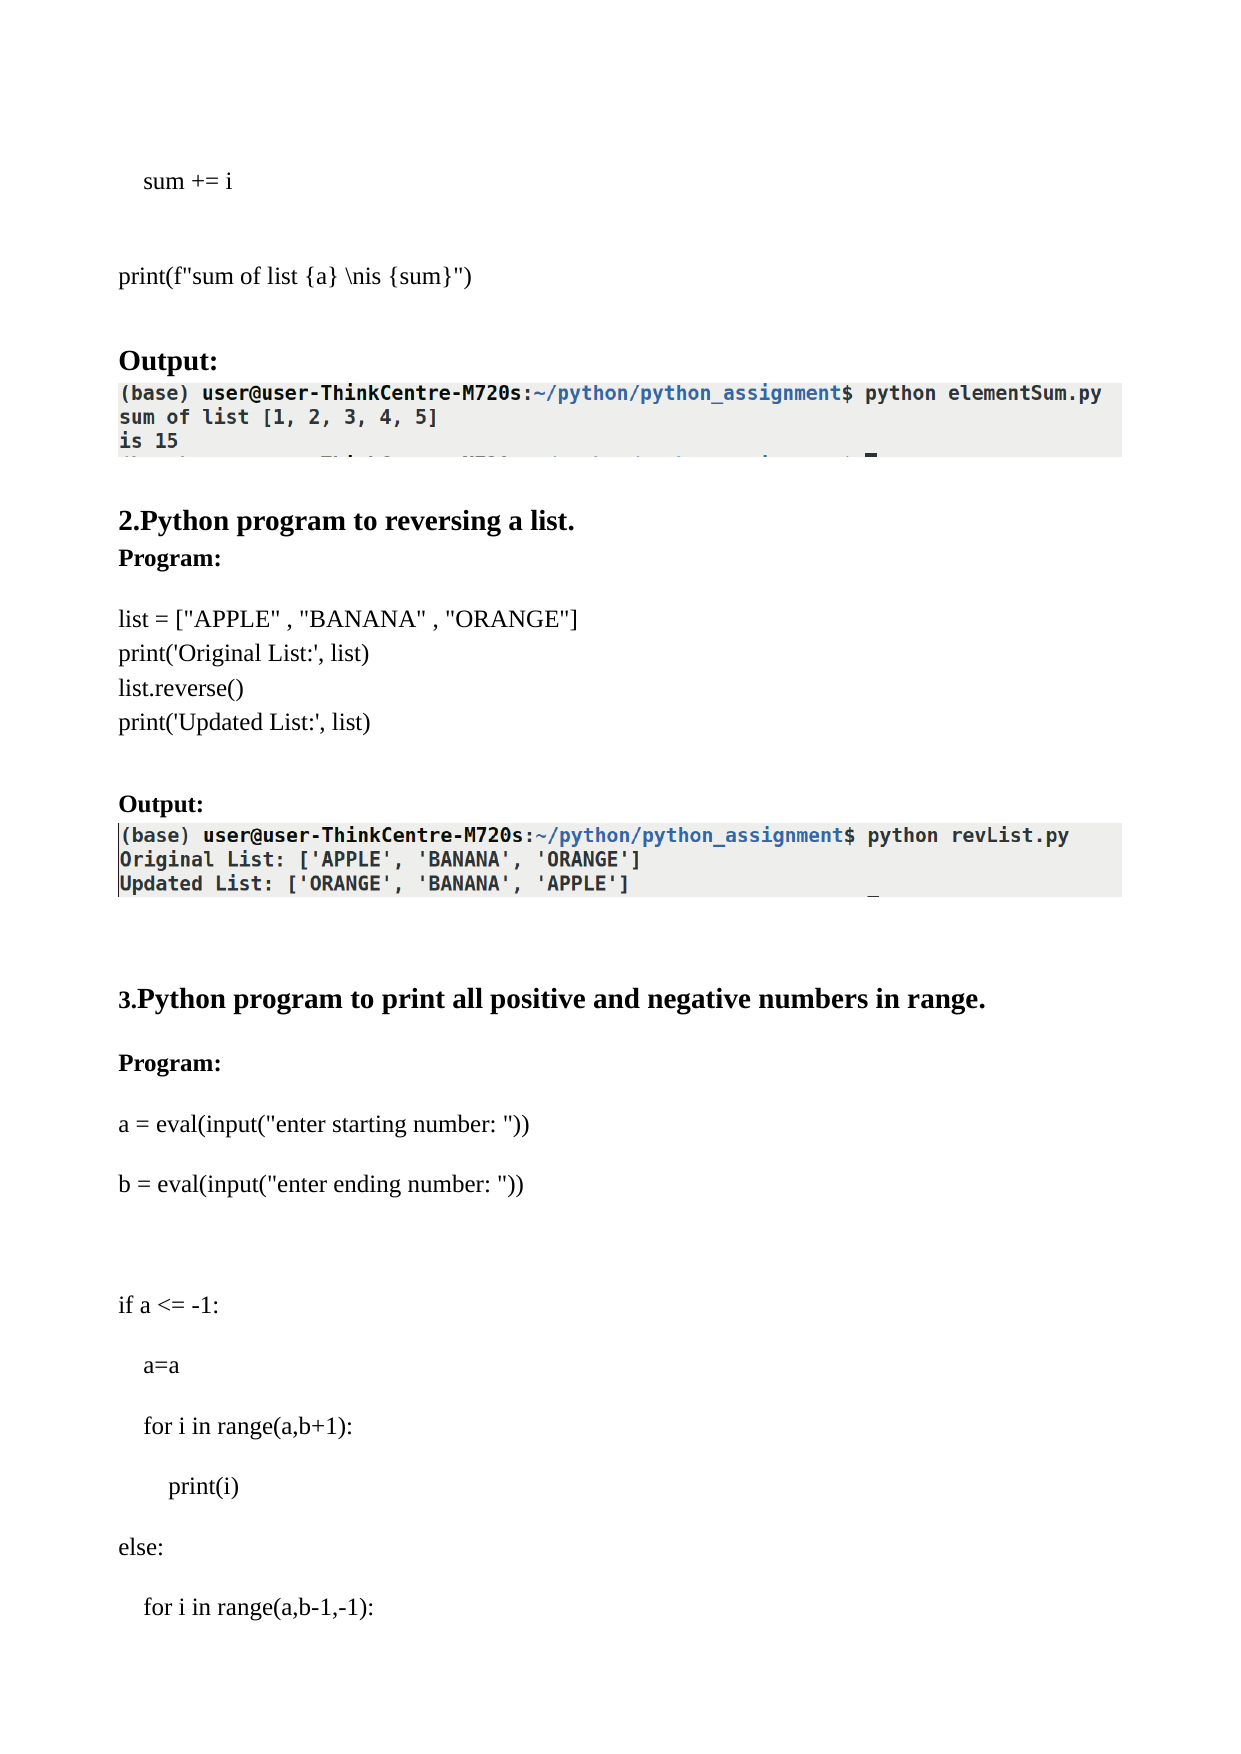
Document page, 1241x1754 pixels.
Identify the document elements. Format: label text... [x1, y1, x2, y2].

text else: [118, 1532, 1122, 1561]
text a=a [118, 1351, 1122, 1379]
text Output: [118, 343, 1122, 377]
picture [118, 823, 1123, 897]
text print('Original List:', list) [118, 638, 1122, 667]
text Program: [118, 543, 1122, 572]
text for i in range(a,b+1): [118, 1411, 1122, 1440]
text 2.Python program to reversing a list. [118, 503, 1122, 537]
text print(i) [118, 1471, 1122, 1500]
text 3.Python program to print all positive and negative numbers in range. [118, 981, 1122, 1015]
text if a <= -1: [118, 1290, 1122, 1319]
text for i in range(a,b-1,-1): [118, 1592, 1122, 1621]
picture [118, 383, 1123, 457]
text Output: [118, 789, 1122, 818]
text print(f"sum of list {a} \nis {sum}") [118, 261, 1122, 290]
text sum += i [118, 166, 1122, 194]
text list.reverse() [118, 673, 1122, 702]
text a = eval(input("enter starting number: ")) [118, 1109, 1122, 1138]
text print('Updated List:', list) [118, 707, 1122, 736]
text b = eval(input("enter ending number: ")) [118, 1169, 1122, 1198]
text Program: [118, 1048, 1122, 1077]
text list = ["APPLE" , "BANANA" , "ORANGE"] [118, 604, 1122, 633]
